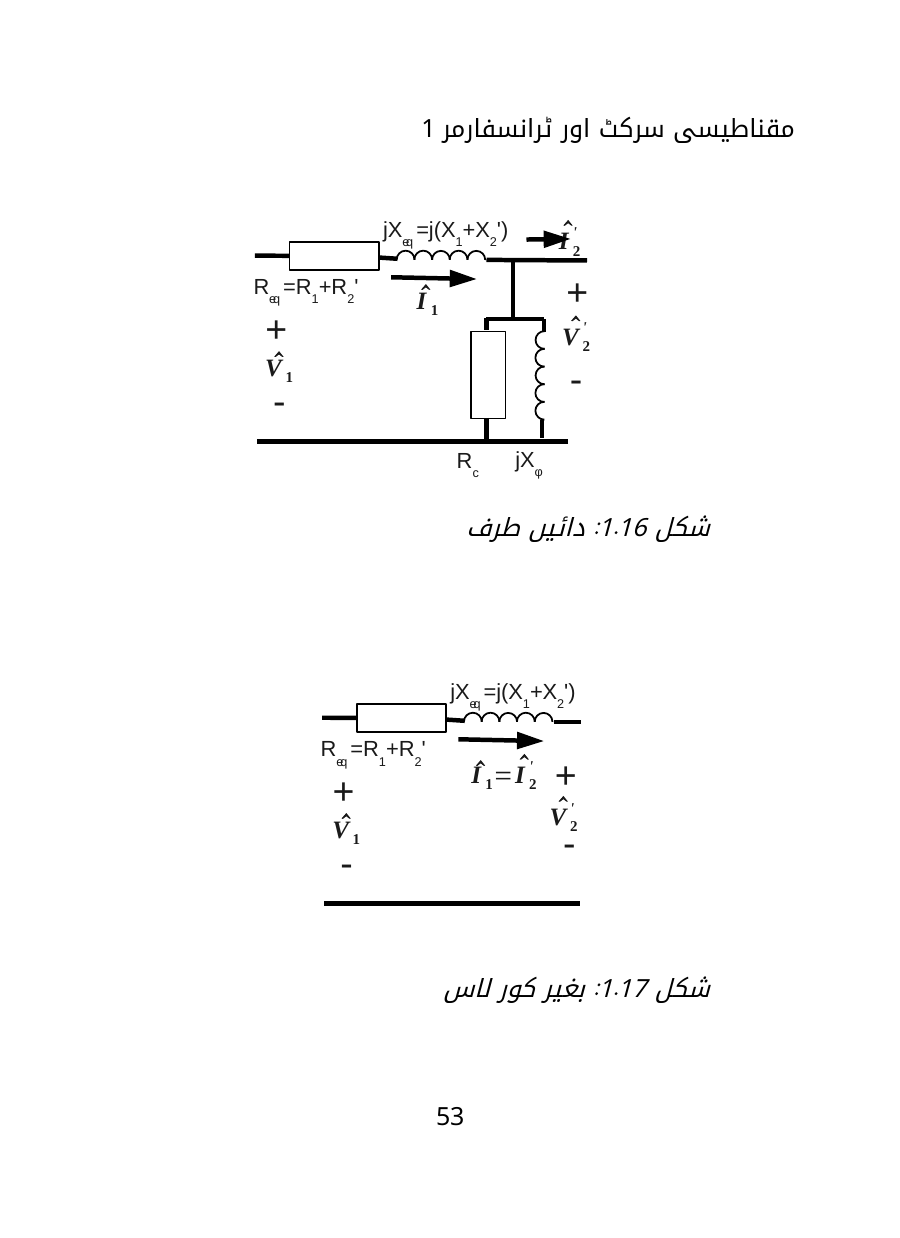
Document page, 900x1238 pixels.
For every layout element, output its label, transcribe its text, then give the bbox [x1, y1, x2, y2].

text شکل 1.17: بغیر کور لاس [190, 657, 710, 1013]
text شکل 1.16: دائیں طرف [190, 195, 710, 551]
